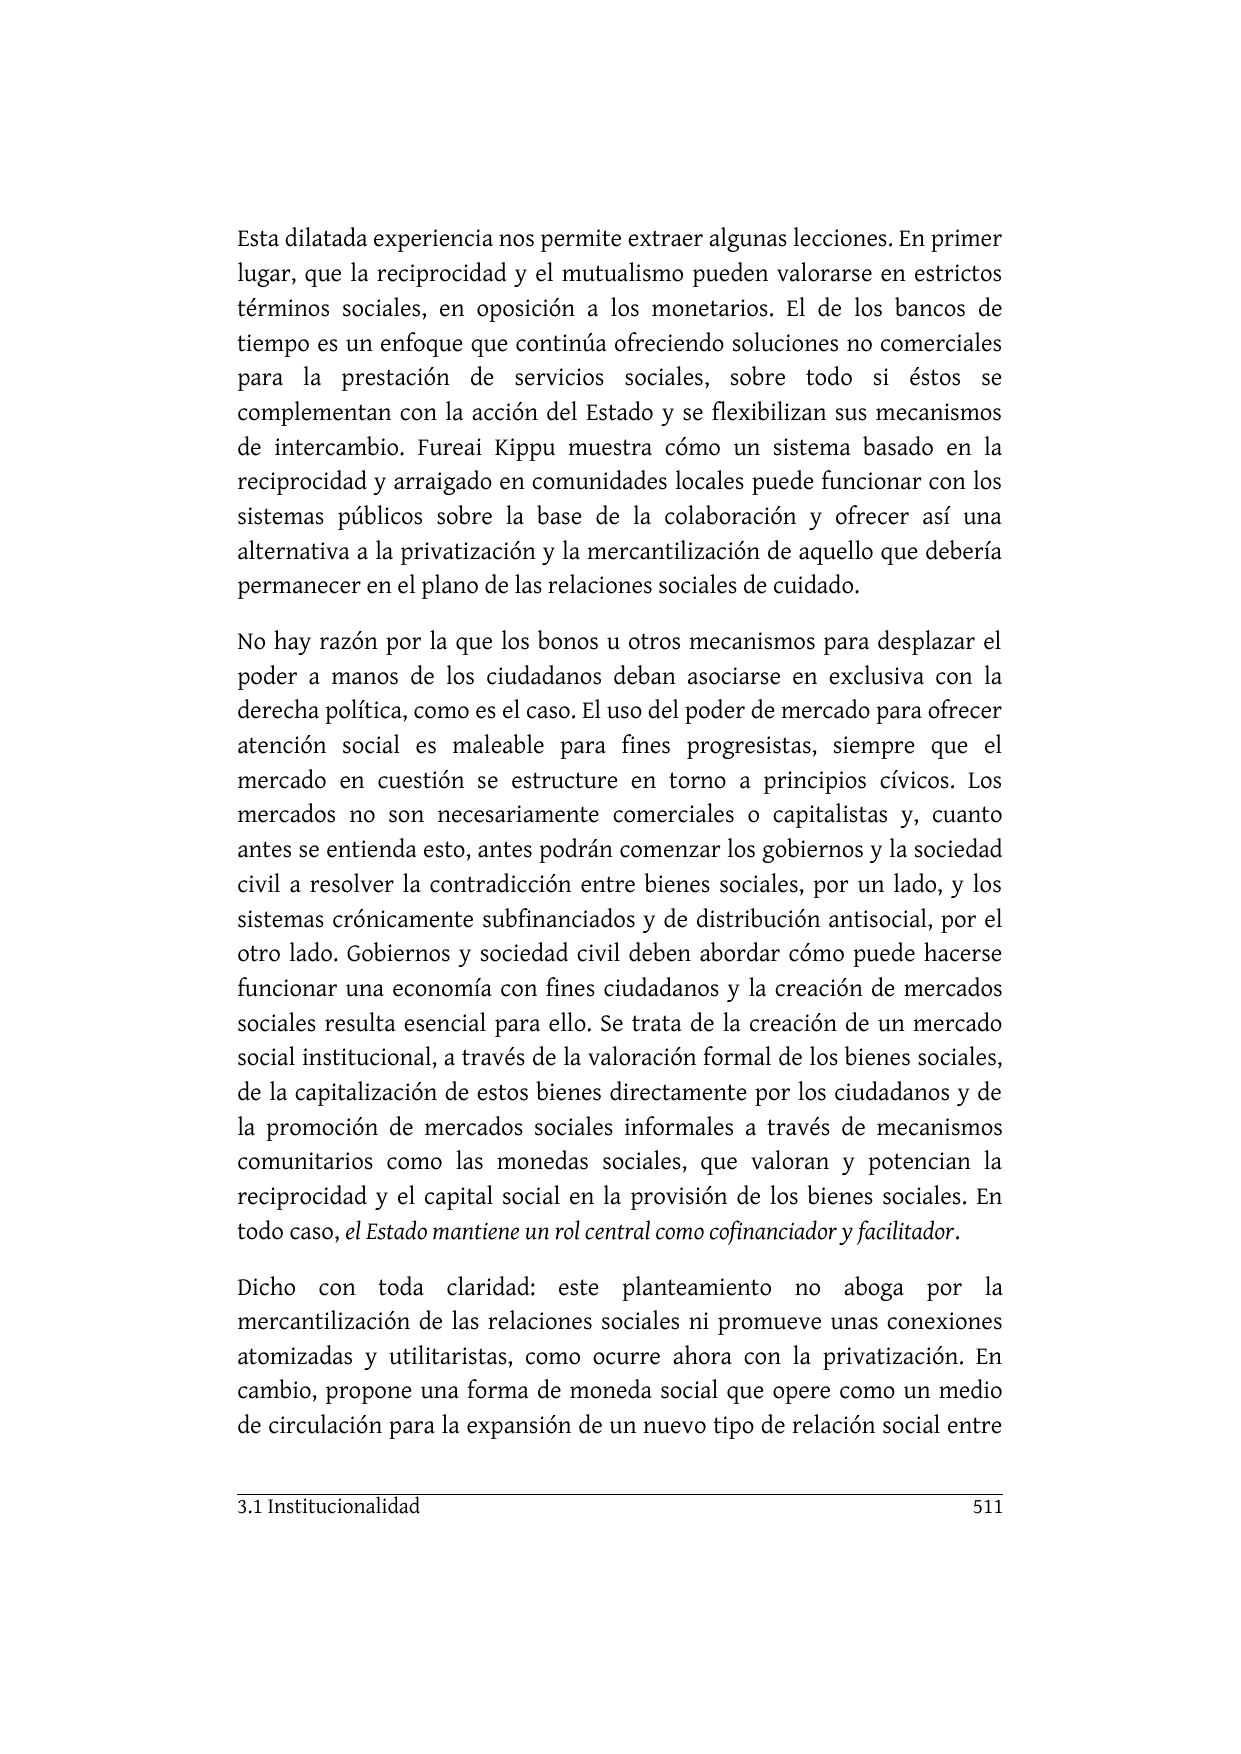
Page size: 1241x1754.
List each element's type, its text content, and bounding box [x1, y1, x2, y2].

text Esta dilatada experiencia nos permite extraer algunas lecciones. En primer lugar, que la reciprocidad y el mutualismo pueden valorarse en estrictos términos sociales, en oposición a los monetarios. El de los bancos de tiempo es un enfoque que continúa ofreciendo soluciones no comerciales para la prestación de servicios sociales, sobre todo si éstos se complementan con la acción del Estado y se flexibilizan sus mecanismos de intercambio. Fureai Kippu muestra cómo un sistema basado en la reciprocidad y arraigado en comunidades locales puede funcionar con los sistemas públicos sobre la base de la colaboración y ofrecer así una alternativa a la privatización y la mercantilización de aquello que debería permanecer en el plano de las relaciones sociales de cuidado. [237, 225, 1003, 601]
text No hay razón por la que los bonos u otros mecanismos para desplazar el poder a manos de los ciudadanos deban asociarse en exclusiva con la derecha política, como es el caso. El uso del poder de mercado para ofrecer atención social es maleable para fines progresistas, siempre que el mercado en cuestión se estructure en torno a principios cívicos. Los mercados no son necesariamente comerciales o capitalistas y, cuanto antes se entienda esto, antes podrán comenzar los gobiernos y la sociedad civil a resolver la contradicción entre bienes sociales, por un lado, y los sistemas crónicamente subfinanciados y de distribución antisocial, por el otro lado. Gobiernos y sociedad civil deben abordar cómo puede hacerse funcionar una economía con fines ciudadanos y la creación de mercados sociales resulta esencial para ello. Se trata de la creación de un mercado social institucional, a través de la valoración formal de los bienes sociales, de la capitalización de estos bienes directamente por los ciudadanos y de la promoción de mercados sociales informales a través de mecanismos comunitarios como las monedas sociales, que valoran y potencian la reciprocidad y el capital social en la provisión de los bienes sociales. En todo caso, el Estado mantiene un rol central como cofinanciador y facilitador. [237, 628, 1003, 1246]
text Dicho con toda claridad: este planteamiento no aboga por la mercantilización de las relaciones sociales ni promueve unas conexiones atomizadas y utilitaristas, como ocurre ahora con la privatización. En cambio, propone una forma de moneda social que opere como un medio de circulación para la expansión de un nuevo tipo de relación social entre [237, 1273, 1003, 1441]
